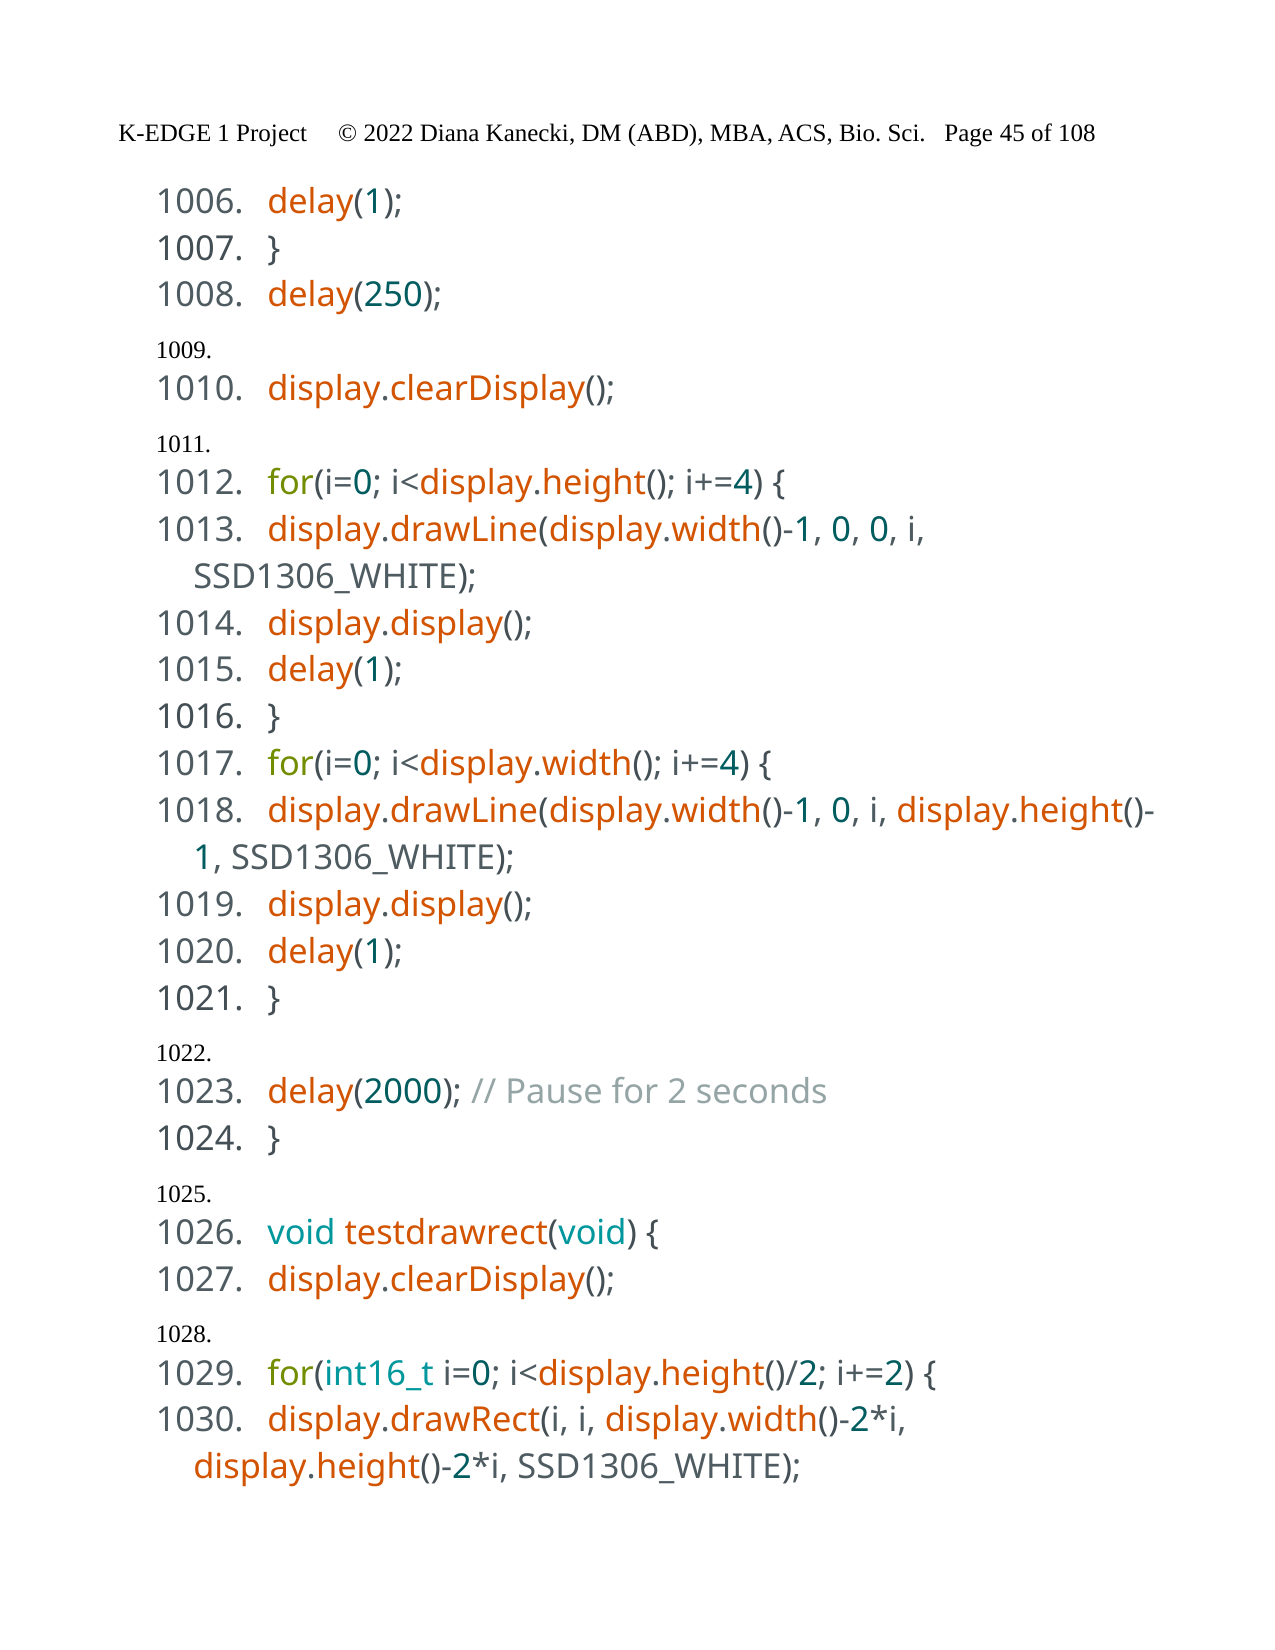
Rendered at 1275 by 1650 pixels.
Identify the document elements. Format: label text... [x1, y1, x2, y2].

list delay(2000); // Pause for 2 seconds [156, 1067, 1157, 1114]
list display.drawLine(display.width()-1, 0, 0, i, SSD1306_WHITE); [156, 504, 1157, 598]
list } [156, 223, 1157, 270]
list } [156, 692, 1157, 739]
list display.clearDisplay(); [156, 1254, 1157, 1301]
list display.clearDisplay(); [156, 364, 1157, 411]
list display.drawRect(i, i, display.width()-2*i, display.height()-2*i, SSD1306_WHITE); [156, 1395, 1157, 1489]
list display.drawLine(display.width()-1, 0, i, display.height()-1, SSD1306_WHITE); [156, 786, 1157, 879]
list delay(1); [156, 926, 1157, 973]
list delay(250); [156, 270, 1157, 317]
list } [156, 1114, 1157, 1161]
list } [156, 973, 1157, 1020]
list for(i=0; i<display.height(); i+=4) { [156, 458, 1157, 504]
list for(i=0; i<display.width(); i+=4) { [156, 739, 1157, 786]
list display.display(); [156, 598, 1157, 645]
list delay(1); [156, 176, 1157, 223]
list display.display(); [156, 879, 1157, 926]
list for(int16_t i=0; i<display.height()/2; i+=2) { [156, 1348, 1157, 1395]
list delay(1); [156, 645, 1157, 692]
list void testdrawrect(void) { [156, 1208, 1157, 1254]
